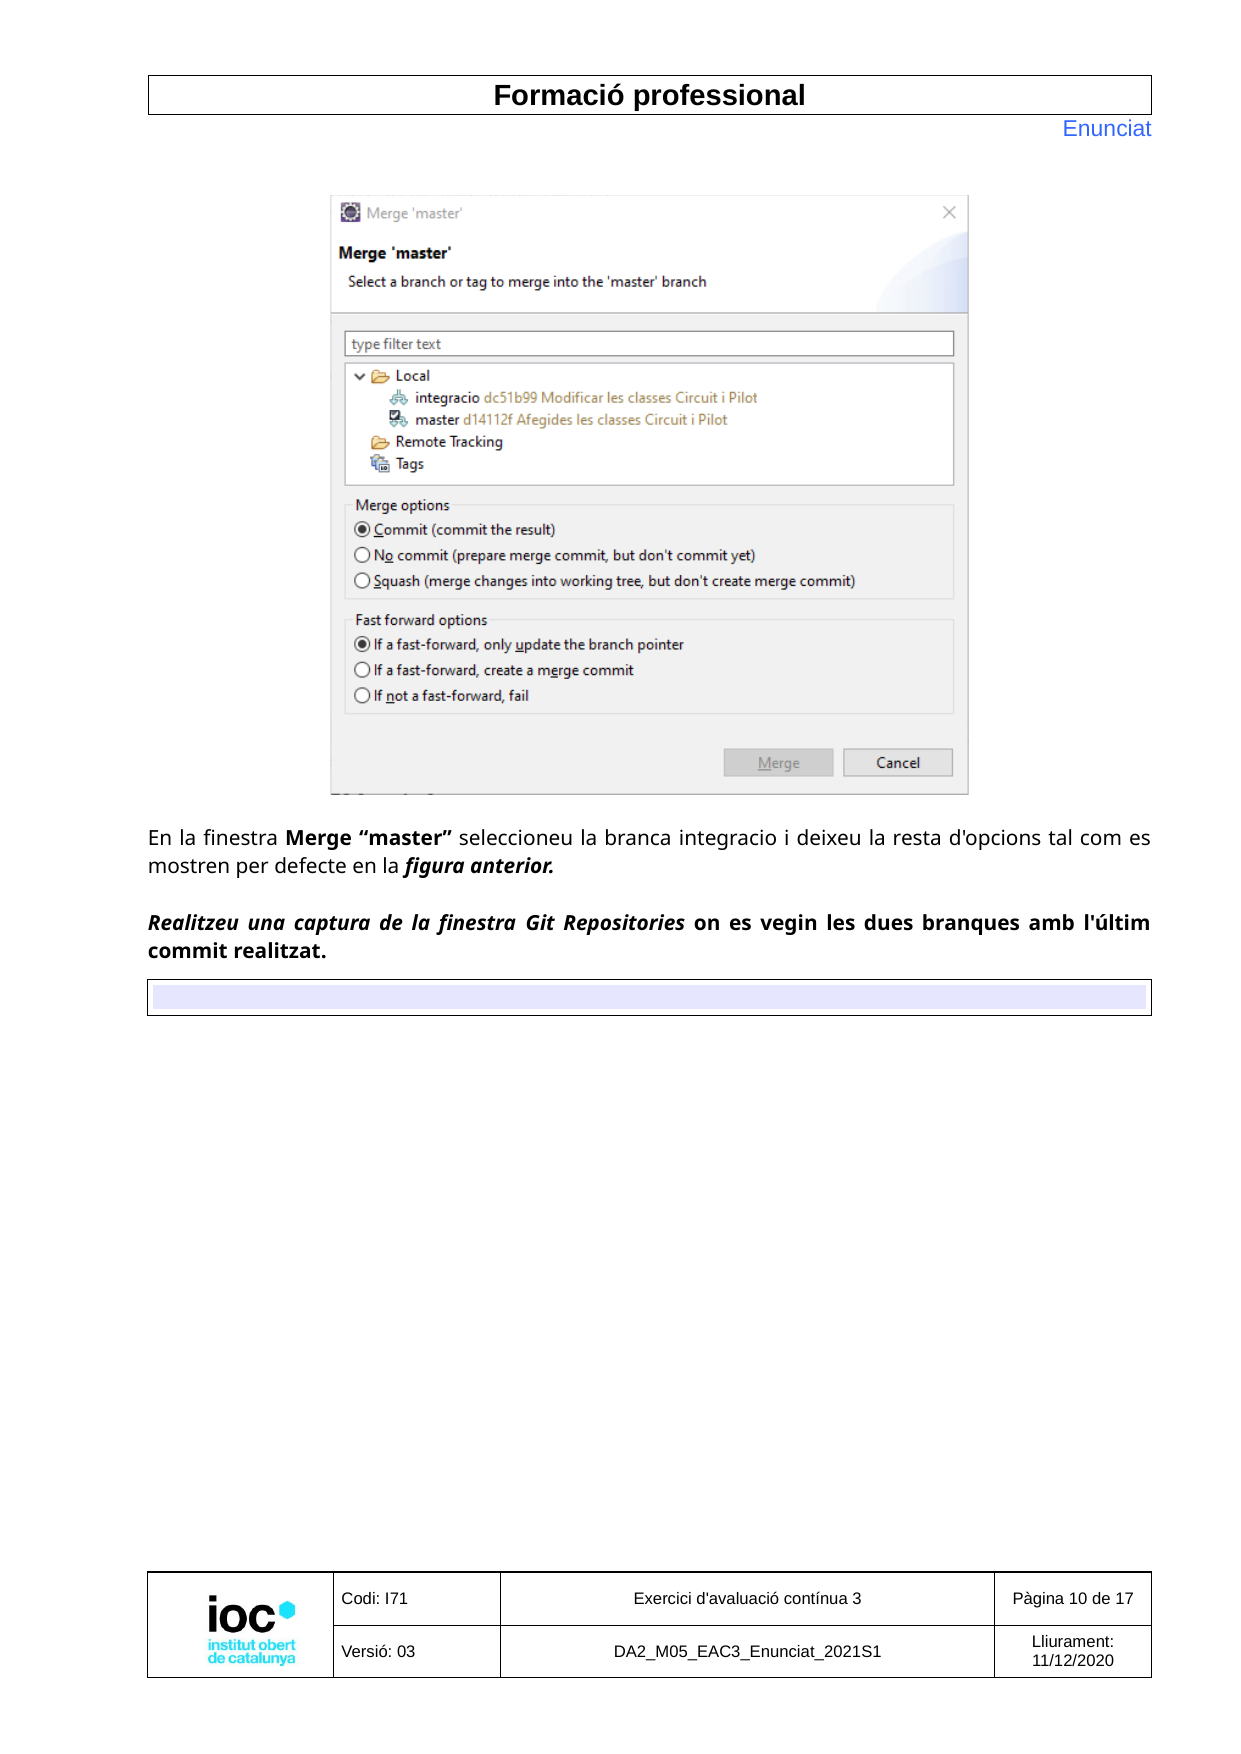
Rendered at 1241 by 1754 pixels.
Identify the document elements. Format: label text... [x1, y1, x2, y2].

picture [330, 195, 969, 795]
text En la finestra Merge “master” seleccioneu la branca integracio i deixeu la resta d'opcions tal com es mostren per defecte en la figura anterior. [148, 823, 1151, 879]
table_header [148, 980, 1151, 1015]
picture [195, 1581, 309, 1677]
text Realitzeu una captura de la finestra Git Repositories on es vegin les dues branques amb l'últim commit realitzat. [148, 908, 1151, 965]
